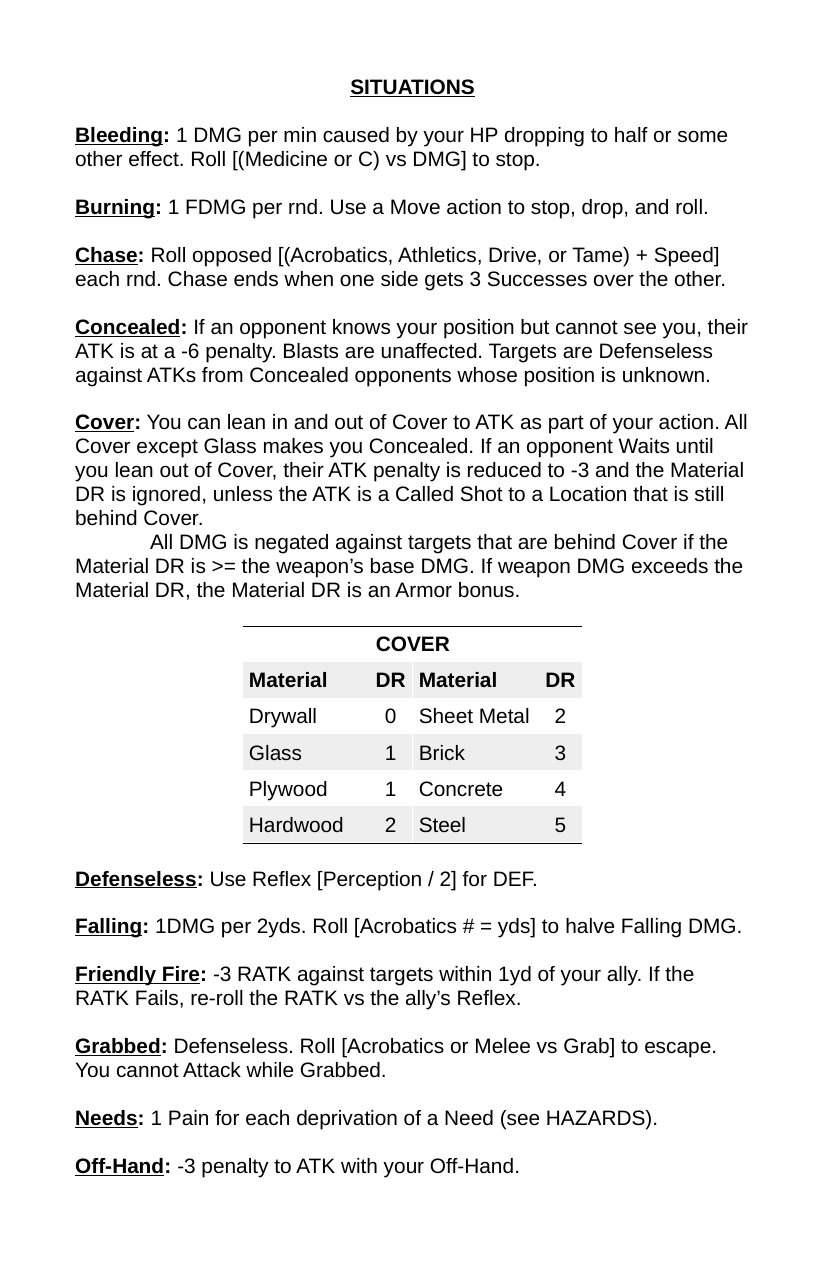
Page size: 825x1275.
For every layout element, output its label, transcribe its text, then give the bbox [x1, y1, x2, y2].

table_cell Plywood [243, 770, 368, 806]
text Falling: 1DMG per 2yds. Roll [Acrobatics # = yds] to halve Falling DMG. [75, 914, 750, 938]
table_cell Drywall [243, 698, 368, 734]
text Defenseless: Use Reflex [Perception / 2] for DEF. [75, 866, 750, 890]
text Grabbed: Defenseless. Roll [Acrobatics or Melee vs Grab] to escape. You cannot Attack while Grabbed. [75, 1034, 750, 1082]
table_cell 2 [368, 806, 412, 842]
table_cell Material [243, 662, 368, 698]
text Cover: You can lean in and out of Cover to ATK as part of your action. All Cover except Glass makes you Concealed. If an opponent Waits until you lean out of Cover, their ATK penalty is reduced to -3 and the Material DR is ignored, unless the ATK is a Called Shot to a Location that is still behind Cover. [75, 410, 750, 530]
table_cell 4 [538, 770, 582, 806]
text SITUATIONS [75, 75, 750, 99]
table_cell Material [413, 662, 538, 698]
text Friendly Fire: -3 RATK against targets within 1yd of your ally. If the RATK Fails, re-roll the RATK vs the ally’s Reflex. [75, 962, 750, 1010]
table_cell Sheet Metal [413, 698, 538, 734]
table_cell 5 [538, 806, 582, 842]
table_cell 3 [538, 734, 582, 770]
table_cell 1 [368, 770, 412, 806]
text Concealed: If an opponent knows your position but cannot see you, their ATK is at a -6 penalty. Blasts are unaffected. Targets are Defenseless against ATKs from Concealed opponents whose position is unknown. [75, 314, 750, 386]
text All DMG is negated against targets that are behind Cover if the Material DR is >= the weapon’s base DMG. If weapon DMG exceeds the Material DR, the Material DR is an Armor bonus. [75, 530, 750, 602]
table_cell 0 [368, 698, 412, 734]
table_cell DR [538, 662, 582, 698]
table_cell Concrete [413, 770, 538, 806]
table_cell 1 [368, 734, 412, 770]
text Bleeding: 1 DMG per min caused by your HP dropping to half or some other effect. Roll [(Medicine or C) vs DMG] to stop. [75, 123, 750, 171]
table_cell Hardwood [243, 806, 368, 842]
text Chase: Roll opposed [(Acrobatics, Athletics, Drive, or Tame) + Speed] each rnd. Chase ends when one side gets 3 Successes over the other. [75, 243, 750, 291]
table_cell Glass [243, 734, 368, 770]
text Off-Hand: -3 penalty to ATK with your Off-Hand. [75, 1154, 750, 1178]
table_header COVER [243, 627, 582, 662]
table_cell Steel [413, 806, 538, 842]
table_cell DR [368, 662, 412, 698]
text Needs: 1 Pain for each deprivation of a Need (see HAZARDS). [75, 1106, 750, 1130]
text Burning: 1 FDMG per rnd. Use a Move action to stop, drop, and roll. [75, 195, 750, 219]
table_cell Brick [413, 734, 538, 770]
table_cell 2 [538, 698, 582, 734]
